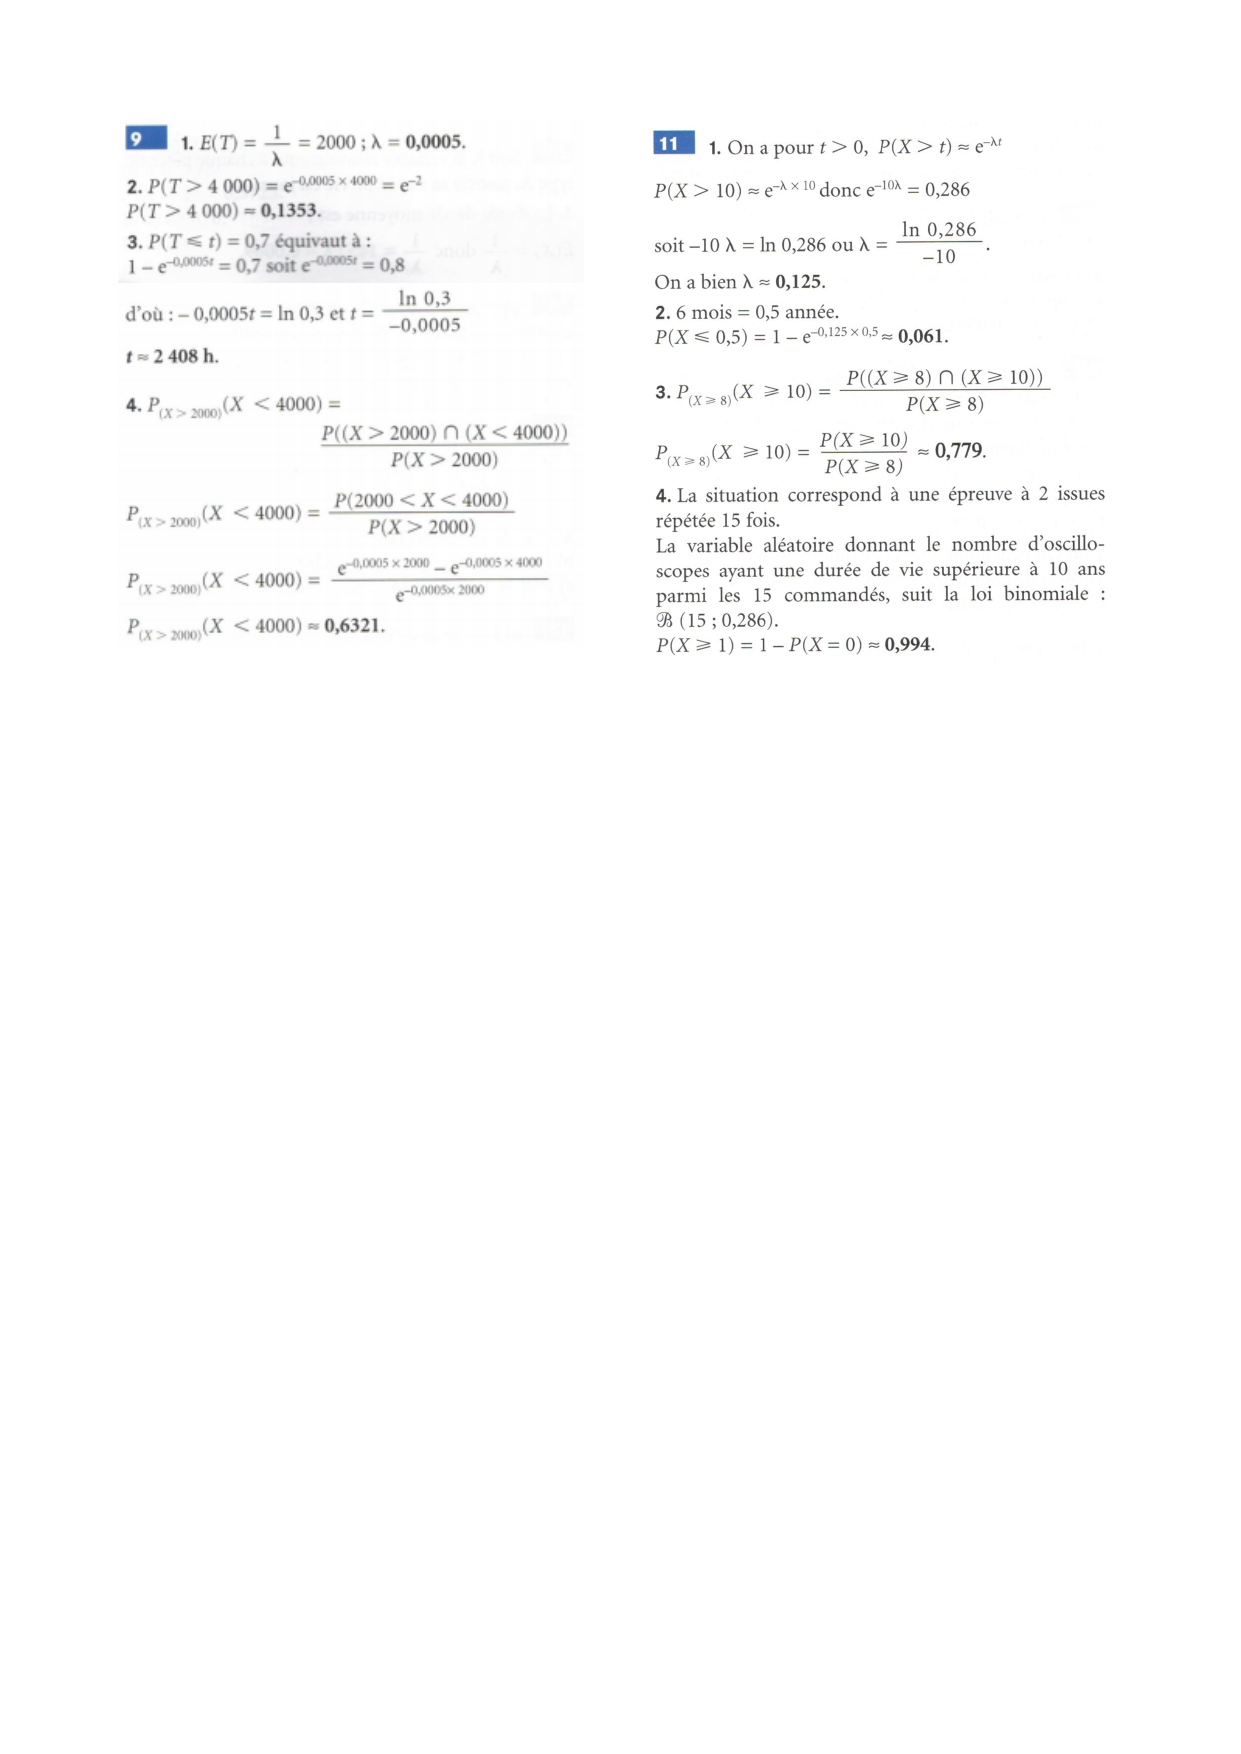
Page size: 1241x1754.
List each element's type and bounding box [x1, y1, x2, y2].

picture [118, 120, 584, 647]
